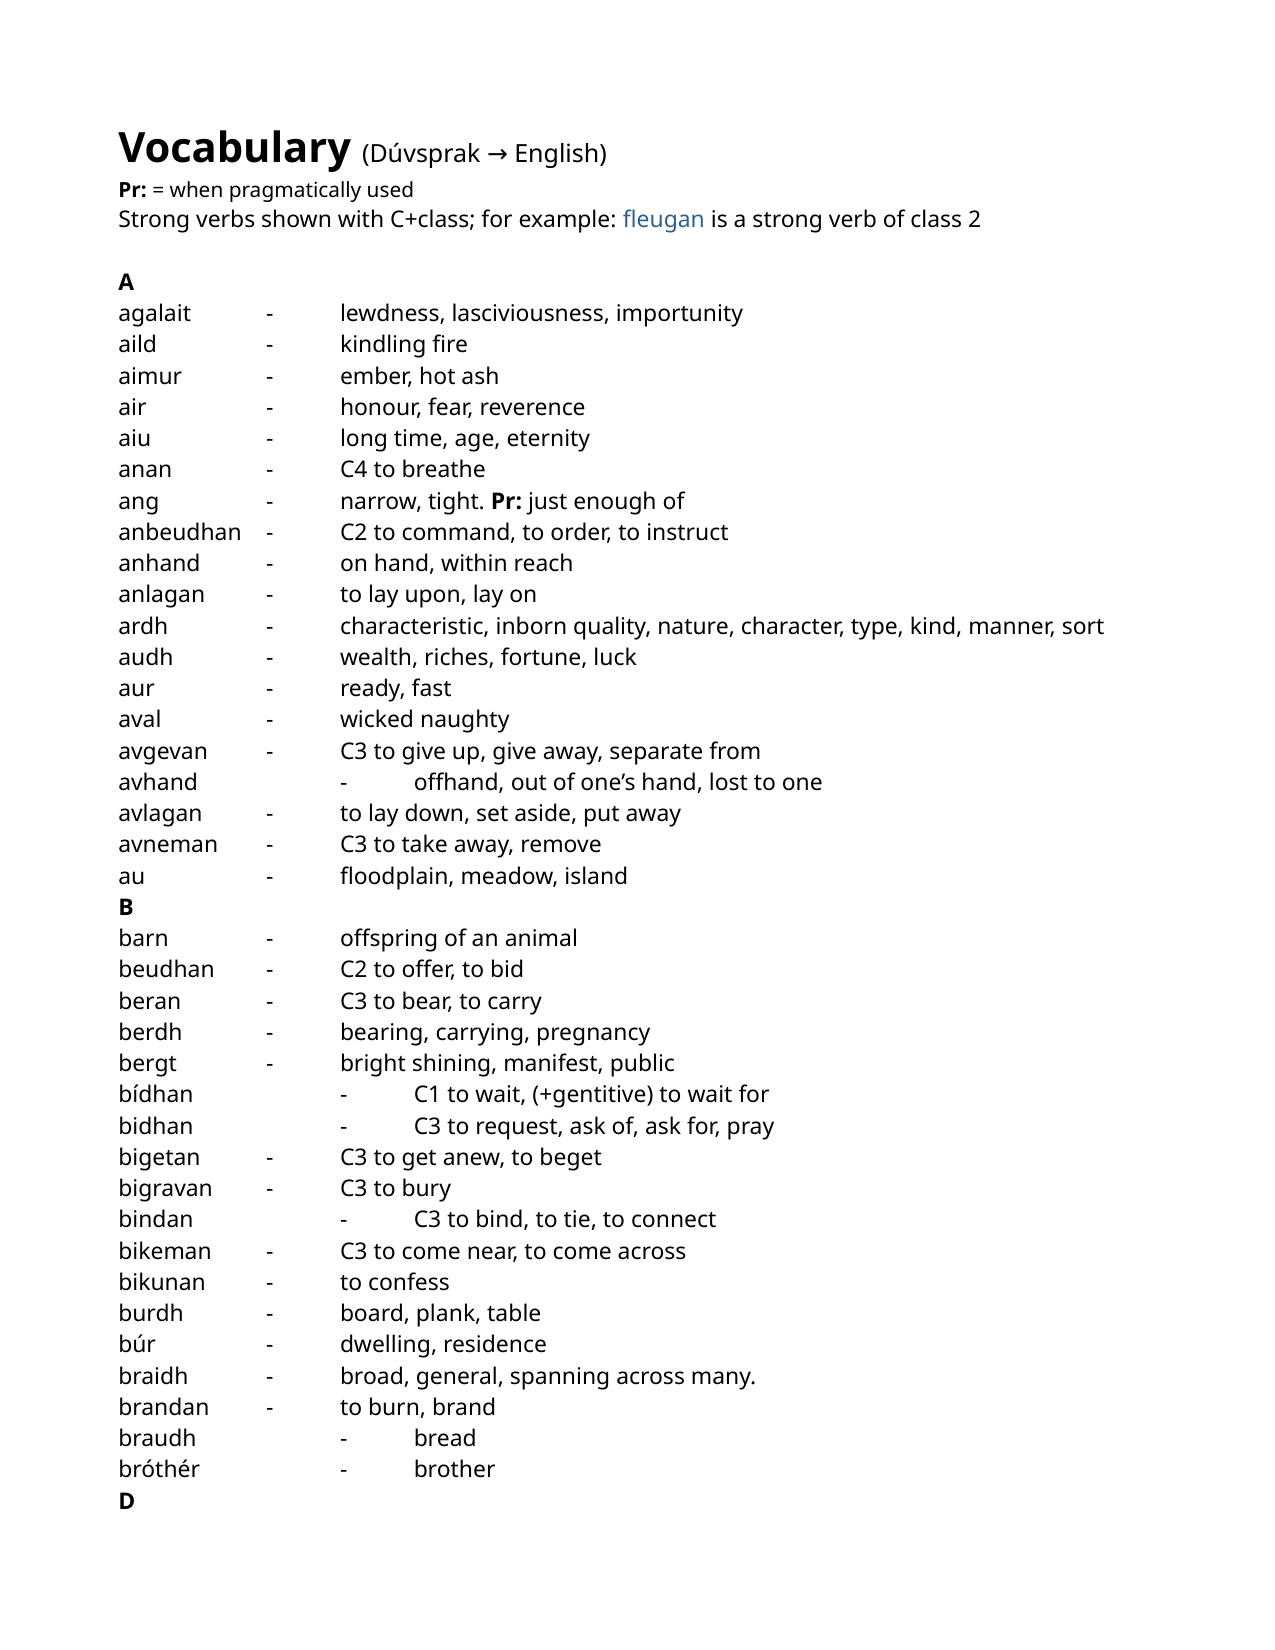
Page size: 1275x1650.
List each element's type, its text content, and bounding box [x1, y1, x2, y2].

text braudh - bread [118, 1422, 1157, 1453]
text bídhan - C1 to wait, (+gentitive) to wait for [118, 1078, 1157, 1109]
text avgevan - C3 to give up, give away, separate from [118, 734, 1157, 766]
text B [118, 891, 1157, 922]
text anan - C4 to breathe [118, 453, 1157, 484]
text aild - kindling fire [118, 328, 1157, 359]
text air - honour, fear, reverence [118, 391, 1157, 422]
text ardh - characteristic, inborn quality, nature, character, type, kind, manner, sort [118, 609, 1157, 641]
text bikunan - to confess [118, 1266, 1157, 1297]
text bróthér - brother [118, 1453, 1157, 1484]
text Pr: = when pragmatically used [118, 175, 1157, 203]
text bergt - bright shining, manifest, public [118, 1047, 1157, 1078]
text anhand - on hand, within reach [118, 547, 1157, 578]
text beran - C3 to bear, to carry [118, 984, 1157, 1016]
text aur - ready, fast [118, 672, 1157, 703]
text avlagan - to lay down, set aside, put away [118, 797, 1157, 828]
text Vocabulary (Dúvsprak → English) [118, 118, 1157, 175]
text aiu - long time, age, eternity [118, 422, 1157, 453]
text aimur - ember, hot ash [118, 359, 1157, 391]
text D [118, 1484, 1157, 1516]
text bigravan - C3 to bury [118, 1172, 1157, 1203]
text ang - narrow, tight. Pr: just enough of [118, 484, 1157, 516]
text bigetan - C3 to get anew, to beget [118, 1141, 1157, 1172]
text bidhan - C3 to request, ask of, ask for, pray [118, 1109, 1157, 1141]
text Strong verbs shown with C+class; for example: fleugan is a strong verb of class 2 [118, 203, 1157, 234]
text A [118, 266, 1157, 297]
text burdh - board, plank, table [118, 1297, 1157, 1328]
text bikeman - C3 to come near, to come across [118, 1234, 1157, 1266]
text avhand - offhand, out of one’s hand, lost to one [118, 766, 1157, 797]
text berdh - bearing, carrying, pregnancy [118, 1016, 1157, 1047]
text anbeudhan - C2 to command, to order, to instruct [118, 516, 1157, 547]
text bindan - C3 to bind, to tie, to connect [118, 1203, 1157, 1234]
text agalait - lewdness, lasciviousness, importunity [118, 297, 1157, 328]
text búr - dwelling, residence braidh - broad, general, spanning across many. [118, 1328, 1157, 1391]
text au - floodplain, meadow, island [118, 859, 1157, 891]
text brandan - to burn, brand [118, 1391, 1157, 1422]
text anlagan - to lay upon, lay on [118, 578, 1157, 609]
text barn - offspring of an animal [118, 922, 1157, 953]
text aval - wicked naughty [118, 703, 1157, 734]
text avneman - C3 to take away, remove [118, 828, 1157, 859]
text beudhan - C2 to offer, to bid [118, 953, 1157, 984]
text audh - wealth, riches, fortune, luck [118, 641, 1157, 672]
